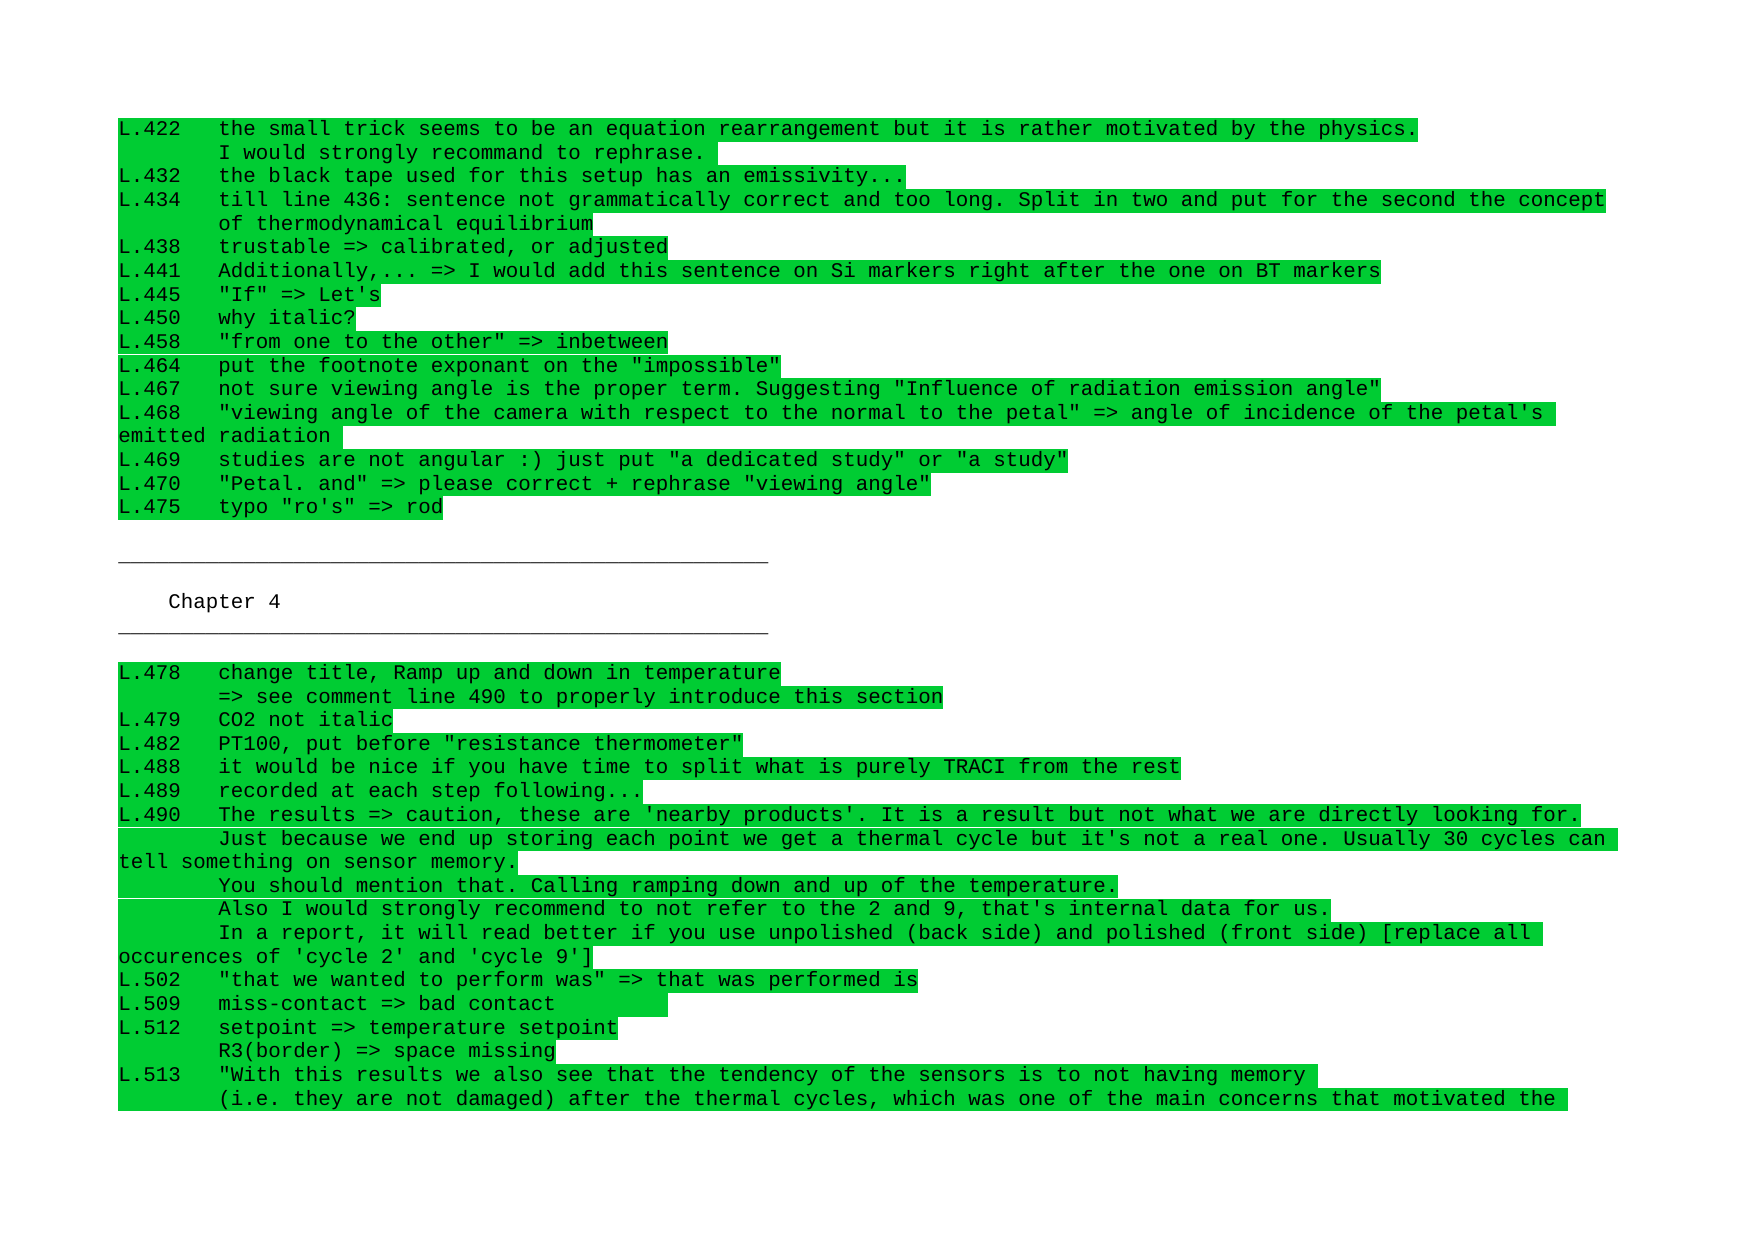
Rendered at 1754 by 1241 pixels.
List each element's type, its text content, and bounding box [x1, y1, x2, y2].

text (i.e. they are not damaged) after the thermal cycles, which was one of the main concerns that motivated the [118, 1088, 1635, 1111]
text L.458 "from one to the other" => inbetween [118, 331, 1635, 354]
text L.441 Additionally,... => I would add this sentence on Si markers right after the one on BT markers [118, 260, 1635, 284]
text In a report, it will read better if you use unpolished (back side) and polished (front side) [replace all occurences of 'cycle 2' and 'cycle 9'] [118, 922, 1635, 969]
text I would strongly recommand to rephrase. [118, 142, 1635, 165]
text L.509 miss-contact => bad contact [118, 993, 1635, 1017]
text L.482 PT100, put before "resistance thermometer" [118, 733, 1635, 757]
text L.513 "With this results we also see that the tendency of the sensors is to not having memory [118, 1064, 1635, 1088]
text L.490 The results => caution, these are 'nearby products'. It is a result but not what we are directly looking for. [118, 804, 1635, 827]
text L.478 change title, Ramp up and down in temperature [118, 662, 1635, 686]
text ____________________________________________________ [118, 615, 1635, 638]
text L.502 "that we wanted to perform was" => that was performed is [118, 969, 1635, 993]
text L.468 "viewing angle of the camera with respect to the normal to the petal" => angle of incidence of the petal's emitted radiation [118, 402, 1635, 449]
text L.512 setpoint => temperature setpoint [118, 1017, 1635, 1040]
text L.450 why italic? [118, 307, 1635, 331]
text L.422 the small trick seems to be an equation rearrangement but it is rather motivated by the physics. [118, 118, 1635, 142]
text => see comment line 490 to properly introduce this section [118, 686, 1635, 709]
text L.488 it would be nice if you have time to split what is purely TRACI from the rest [118, 757, 1635, 780]
text L.469 studies are not angular :) just put "a dedicated study" or "a study" [118, 449, 1635, 473]
text of thermodynamical equilibrium [118, 213, 1635, 236]
text L.475 typo "ro's" => rod [118, 496, 1635, 520]
text ____________________________________________________ [118, 544, 1635, 567]
text Just because we end up storing each point we get a thermal cycle but it's not a real one. Usually 30 cycles can tell something on sensor memory. [118, 827, 1635, 875]
text L.467 not sure viewing angle is the proper term. Suggesting "Influence of radiation emission angle" [118, 378, 1635, 402]
text L.489 recorded at each step following... [118, 780, 1635, 804]
text L.479 CO2 not italic [118, 709, 1635, 733]
text You should mention that. Calling ramping down and up of the temperature. [118, 875, 1635, 898]
text L.464 put the footnote exponant on the "impossible" [118, 354, 1635, 378]
text Also I would strongly recommend to not refer to the 2 and 9, that's internal data for us. [118, 898, 1635, 922]
text Chapter 4 [118, 591, 1635, 615]
text L.470 "Petal. and" => please correct + rephrase "viewing angle" [118, 473, 1635, 496]
text L.445 "If" => Let's [118, 284, 1635, 307]
text L.432 the black tape used for this setup has an emissivity... [118, 165, 1635, 189]
text L.438 trustable => calibrated, or adjusted [118, 236, 1635, 260]
text R3(border) => space missing [118, 1040, 1635, 1064]
text L.434 till line 436: sentence not grammatically correct and too long. Split in two and put for the second the concept [118, 189, 1635, 213]
